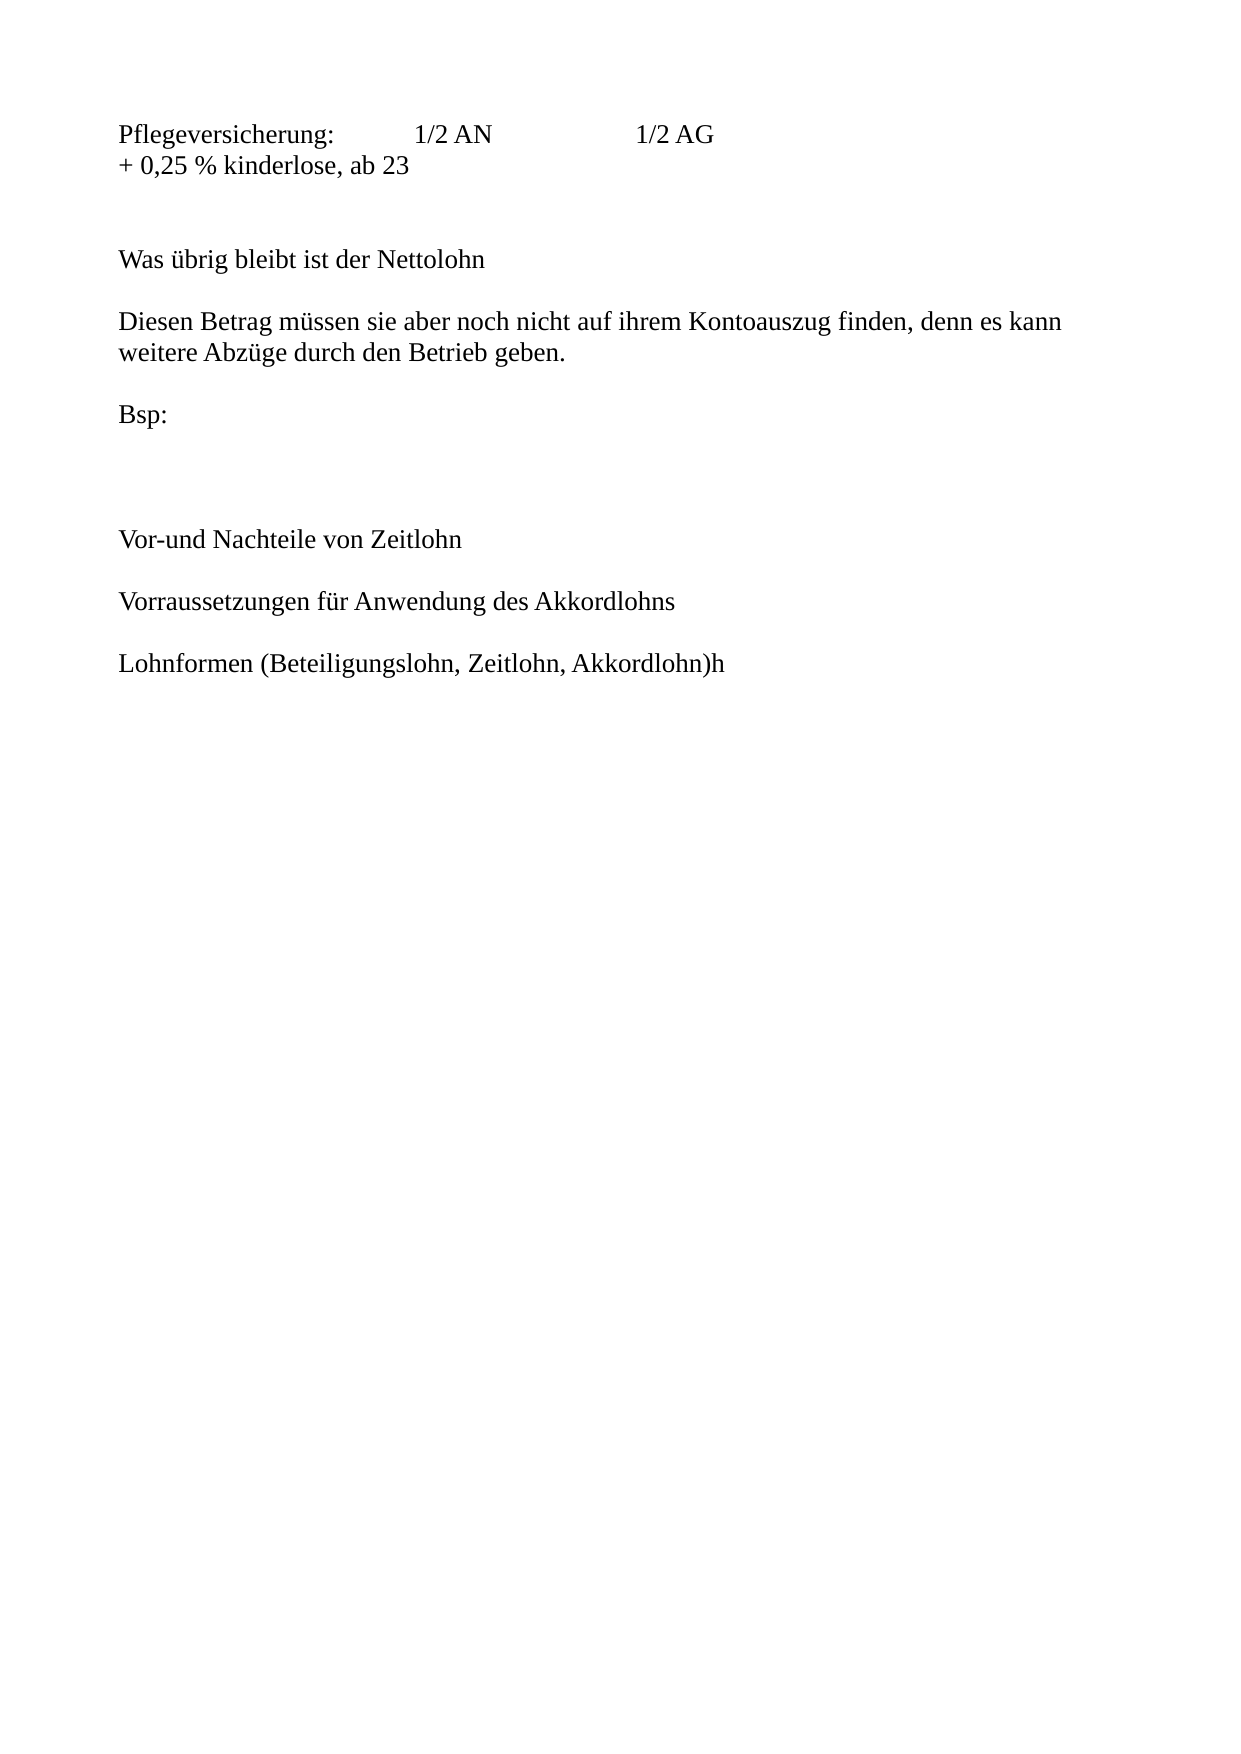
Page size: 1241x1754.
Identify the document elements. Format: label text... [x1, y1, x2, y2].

text Vorraussetzungen für Anwendung des Akkordlohns [118, 585, 1122, 616]
text Diesen Betrag müssen sie aber noch nicht auf ihrem Kontoauszug finden, denn es kann weitere Abzüge durch den Betrieb geben. [118, 305, 1122, 367]
text Vor-und Nachteile von Zeitlohn [118, 523, 1122, 554]
text Pflegeversicherung: 1/2 AN 1/2 AG [118, 118, 1122, 149]
text Bsp: [118, 398, 1122, 429]
text Was übrig bleibt ist der Nettolohn [118, 243, 1122, 274]
text Lohnformen (Beteiligungslohn, Zeitlohn, Akkordlohn)h [118, 648, 1122, 679]
text + 0,25 % kinderlose, ab 23 [118, 149, 1122, 180]
